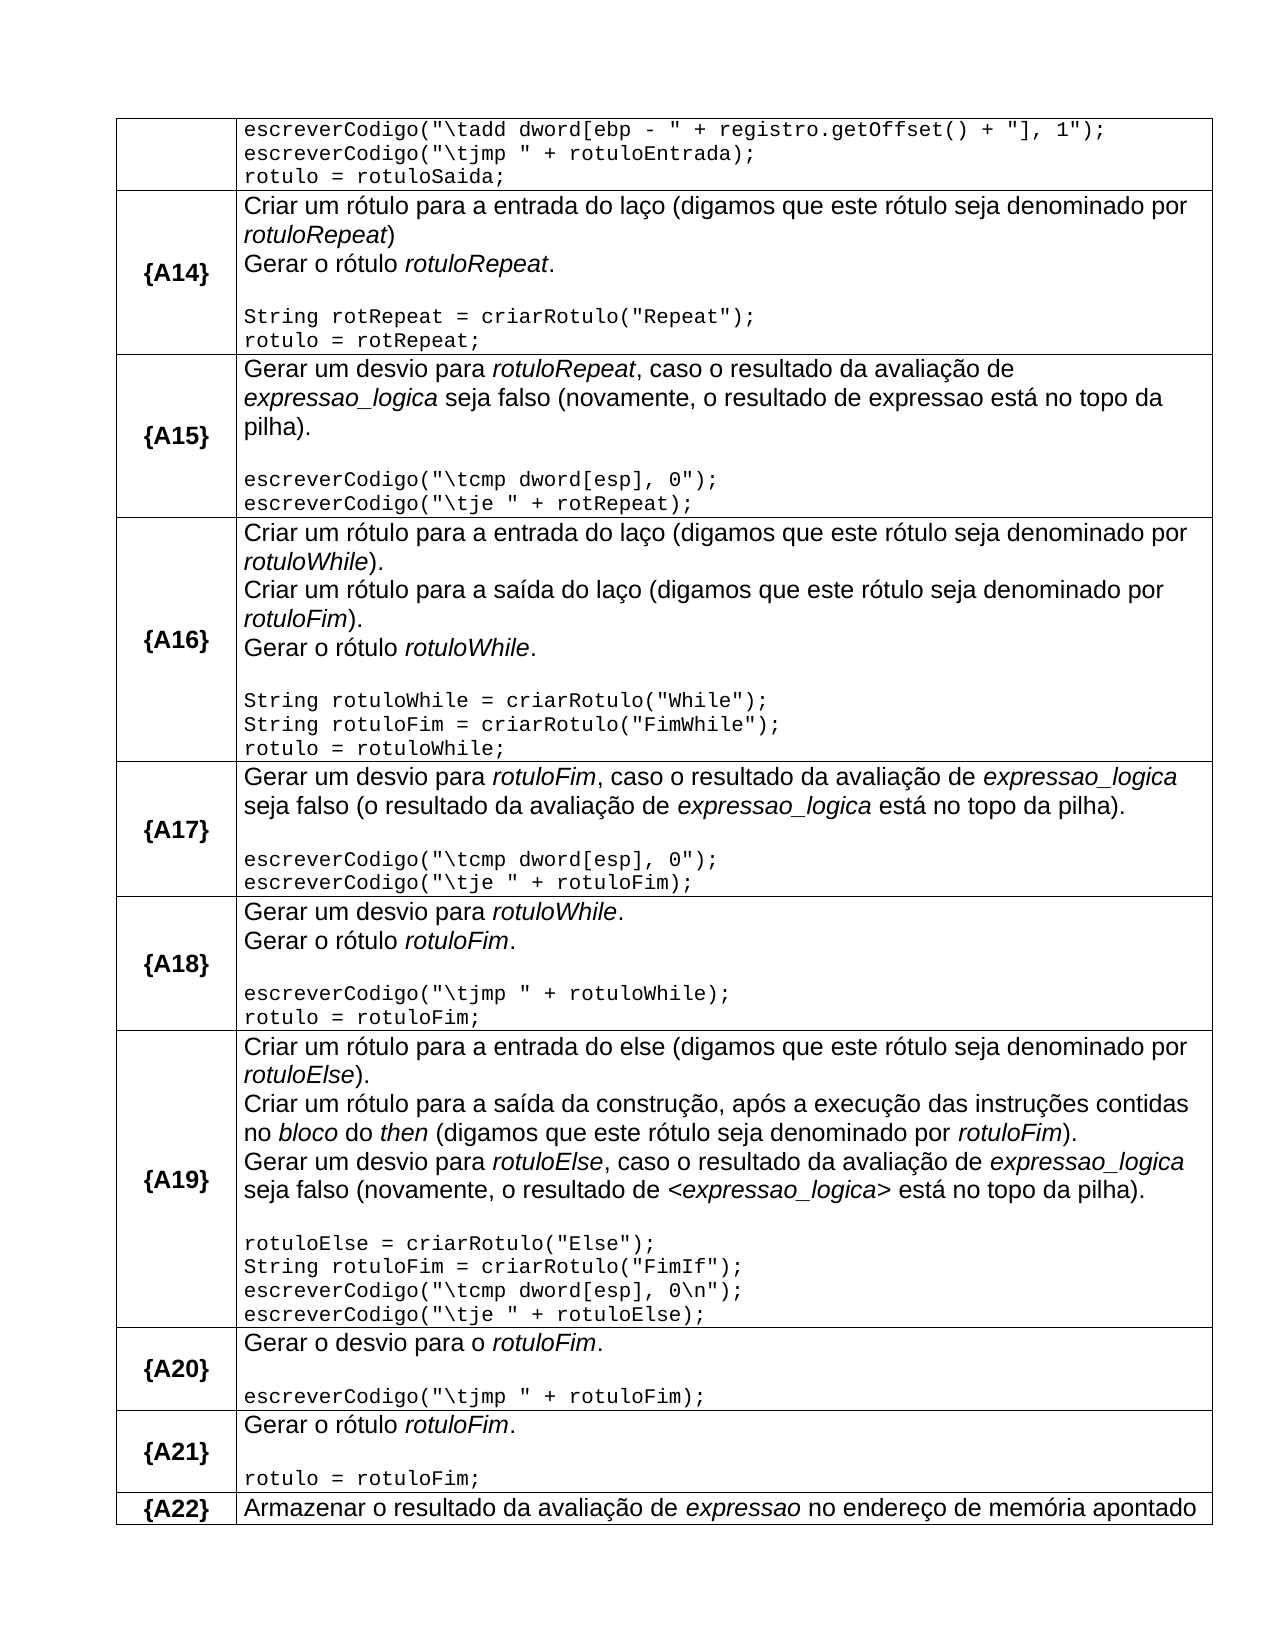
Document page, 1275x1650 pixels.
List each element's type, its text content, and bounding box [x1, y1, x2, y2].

table_cell Gerar o rótulo rotuloFim. rotulo = rotuloFim; [237, 1411, 1212, 1492]
table_cell Armazenar o resultado da avaliação de expressao no endereço de memória apontado [237, 1493, 1212, 1524]
table_cell Gerar um desvio para rotuloWhile. Gerar o rótulo rotuloFim. escreverCodigo("\tjmp " + rotuloWhile); rotulo = rotuloFim; [237, 897, 1212, 1030]
table_cell Gerar o desvio para o rotuloFim. escreverCodigo("\tjmp " + rotuloFim); [237, 1328, 1212, 1409]
table_cell Criar um rótulo para a entrada do else (digamos que este rótulo seja denominado por rotuloElse). Criar um rótulo para a saída da construção, após a execução das instruções contidas no bloco do then (digamos que este rótulo seja denominado por rotuloFim). Gerar um desvio para rotuloElse, caso o resultado da avaliação de expressao_logica seja falso (novamente, o resultado de <expressao_logica> está no topo da pilha). rotuloElse = criarRotulo("Else"); String rotuloFim = criarRotulo("FimIf"); escreverCodigo("\tcmp dword[esp], 0\n"); escreverCodigo("\tje " + rotuloElse); [237, 1031, 1212, 1327]
table_cell {A20} [117, 1328, 236, 1409]
table_cell {A18} [117, 897, 236, 1030]
table_cell {A17} [117, 762, 236, 896]
table_cell {A22} [117, 1493, 236, 1524]
table_cell Criar um rótulo para a entrada do laço (digamos que este rótulo seja denominado por rotuloWhile). Criar um rótulo para a saída do laço (digamos que este rótulo seja denominado por rotuloFim). Gerar o rótulo rotuloWhile. String rotuloWhile = criarRotulo("While"); String rotuloFim = criarRotulo("FimWhile"); rotulo = rotuloWhile; [237, 518, 1212, 761]
table_cell Gerar um desvio para rotuloFim, caso o resultado da avaliação de expressao_logica seja falso (o resultado da avaliação de expressao_logica está no topo da pilha). escreverCodigo("\tcmp dword[esp], 0"); escreverCodigo("\tje " + rotuloFim); [237, 762, 1212, 896]
table_cell {A15} [117, 355, 236, 517]
table_cell escreverCodigo("\tadd dword[ebp - " + registro.getOffset() + "], 1"); escreverCodigo("\tjmp " + rotuloEntrada); rotulo = rotuloSaida; [237, 119, 1212, 190]
table_cell Gerar um desvio para rotuloRepeat, caso o resultado da avaliação de expressao_logica seja falso (novamente, o resultado de expressao está no topo da pilha). escreverCodigo("\tcmp dword[esp], 0"); escreverCodigo("\tje " + rotRepeat); [237, 355, 1212, 517]
table_cell Criar um rótulo para a entrada do laço (digamos que este rótulo seja denominado por rotuloRepeat) Gerar o rótulo rotuloRepeat. String rotRepeat = criarRotulo("Repeat"); rotulo = rotRepeat; [237, 191, 1212, 353]
table_cell {A19} [117, 1031, 236, 1327]
table_cell [117, 119, 236, 190]
table_cell {A14} [117, 191, 236, 353]
table_cell {A16} [117, 518, 236, 761]
table_cell {A21} [117, 1411, 236, 1492]
